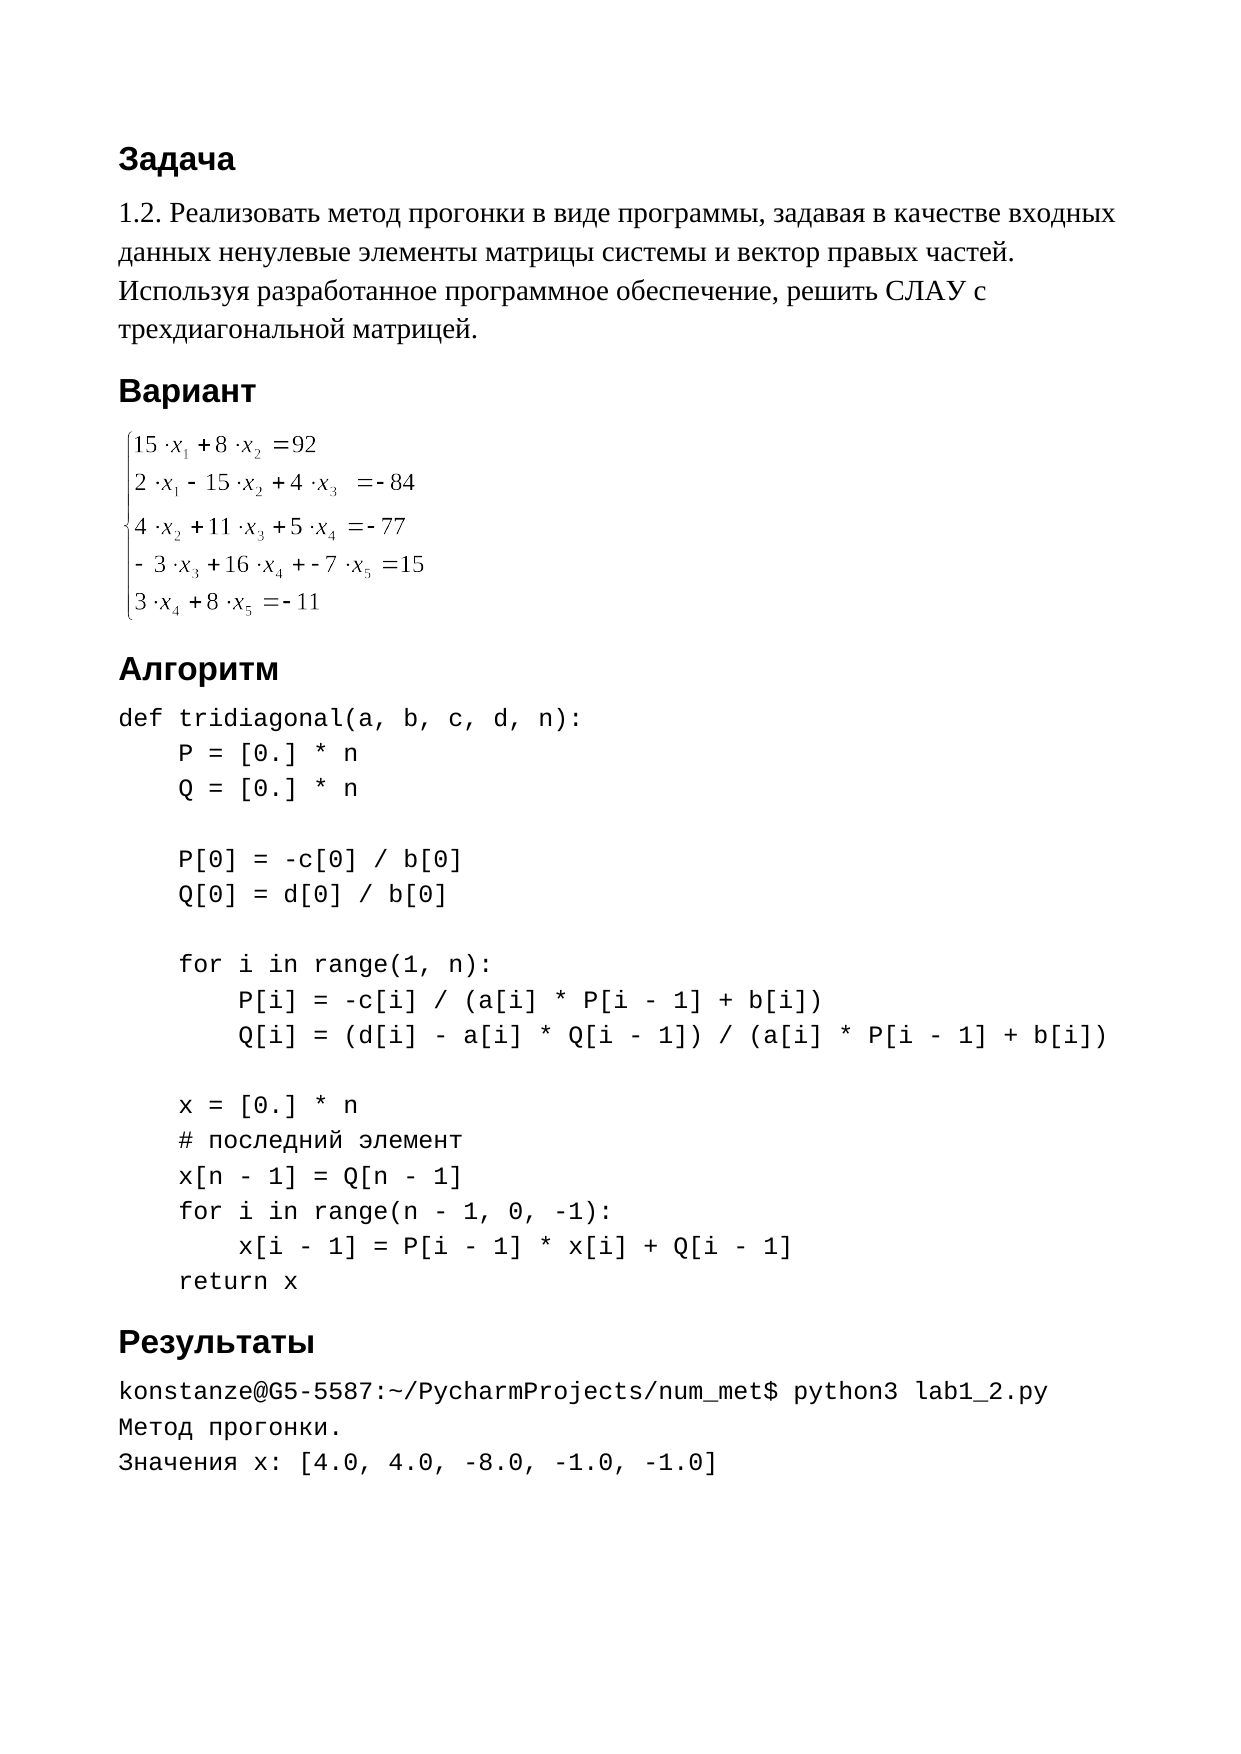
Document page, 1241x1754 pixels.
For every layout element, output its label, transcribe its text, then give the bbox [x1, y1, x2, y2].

list Q[0] = d[0] / b[0] [118, 882, 1122, 910]
list P = [0.] * n [118, 741, 1122, 769]
subtitle Задача [118, 139, 1122, 177]
list # последний элемент [118, 1128, 1122, 1156]
list P[0] = -c[0] / b[0] [118, 846, 1122, 875]
list for i in range(1, n): [118, 952, 1122, 980]
list Q[i] = (d[i] - a[i] * Q[i - 1]) / (a[i] * P[i - 1] + b[i]) [118, 1022, 1122, 1051]
list x[n - 1] = Q[n - 1] [118, 1163, 1122, 1192]
list P[i] = -c[i] / (a[i] * P[i - 1] + b[i]) [118, 987, 1122, 1016]
list Q = [0.] * n [118, 776, 1122, 804]
list 1.2. Реализовать метод прогонки в виде программы, задавая в качестве входных данных ненулевые элементы матрицы системы и вектор правых частей. Используя разработанное программное обеспечение, решить СЛАУ с трехдиагональной матрицей. [118, 196, 1122, 345]
subtitle Вариант [118, 371, 1122, 409]
list Значения х: [4.0, 4.0, -8.0, -1.0, -1.0] [118, 1449, 1122, 1478]
list x[i - 1] = P[i - 1] * x[i] + Q[i - 1] [118, 1234, 1122, 1262]
subtitle Результаты [118, 1322, 1122, 1361]
list def tridiagonal(a, b, c, d, n): [118, 706, 1122, 734]
list konstanze@G5-5587:~/PycharmProjects/num_met$ python3 lab1_2.py [118, 1379, 1122, 1407]
list Метод прогонки. [118, 1414, 1122, 1442]
list for i in range(n - 1, 0, -1): [118, 1198, 1122, 1227]
list x = [0.] * n [118, 1093, 1122, 1121]
subtitle Алгоритм [118, 649, 1122, 687]
list return x [118, 1269, 1122, 1297]
